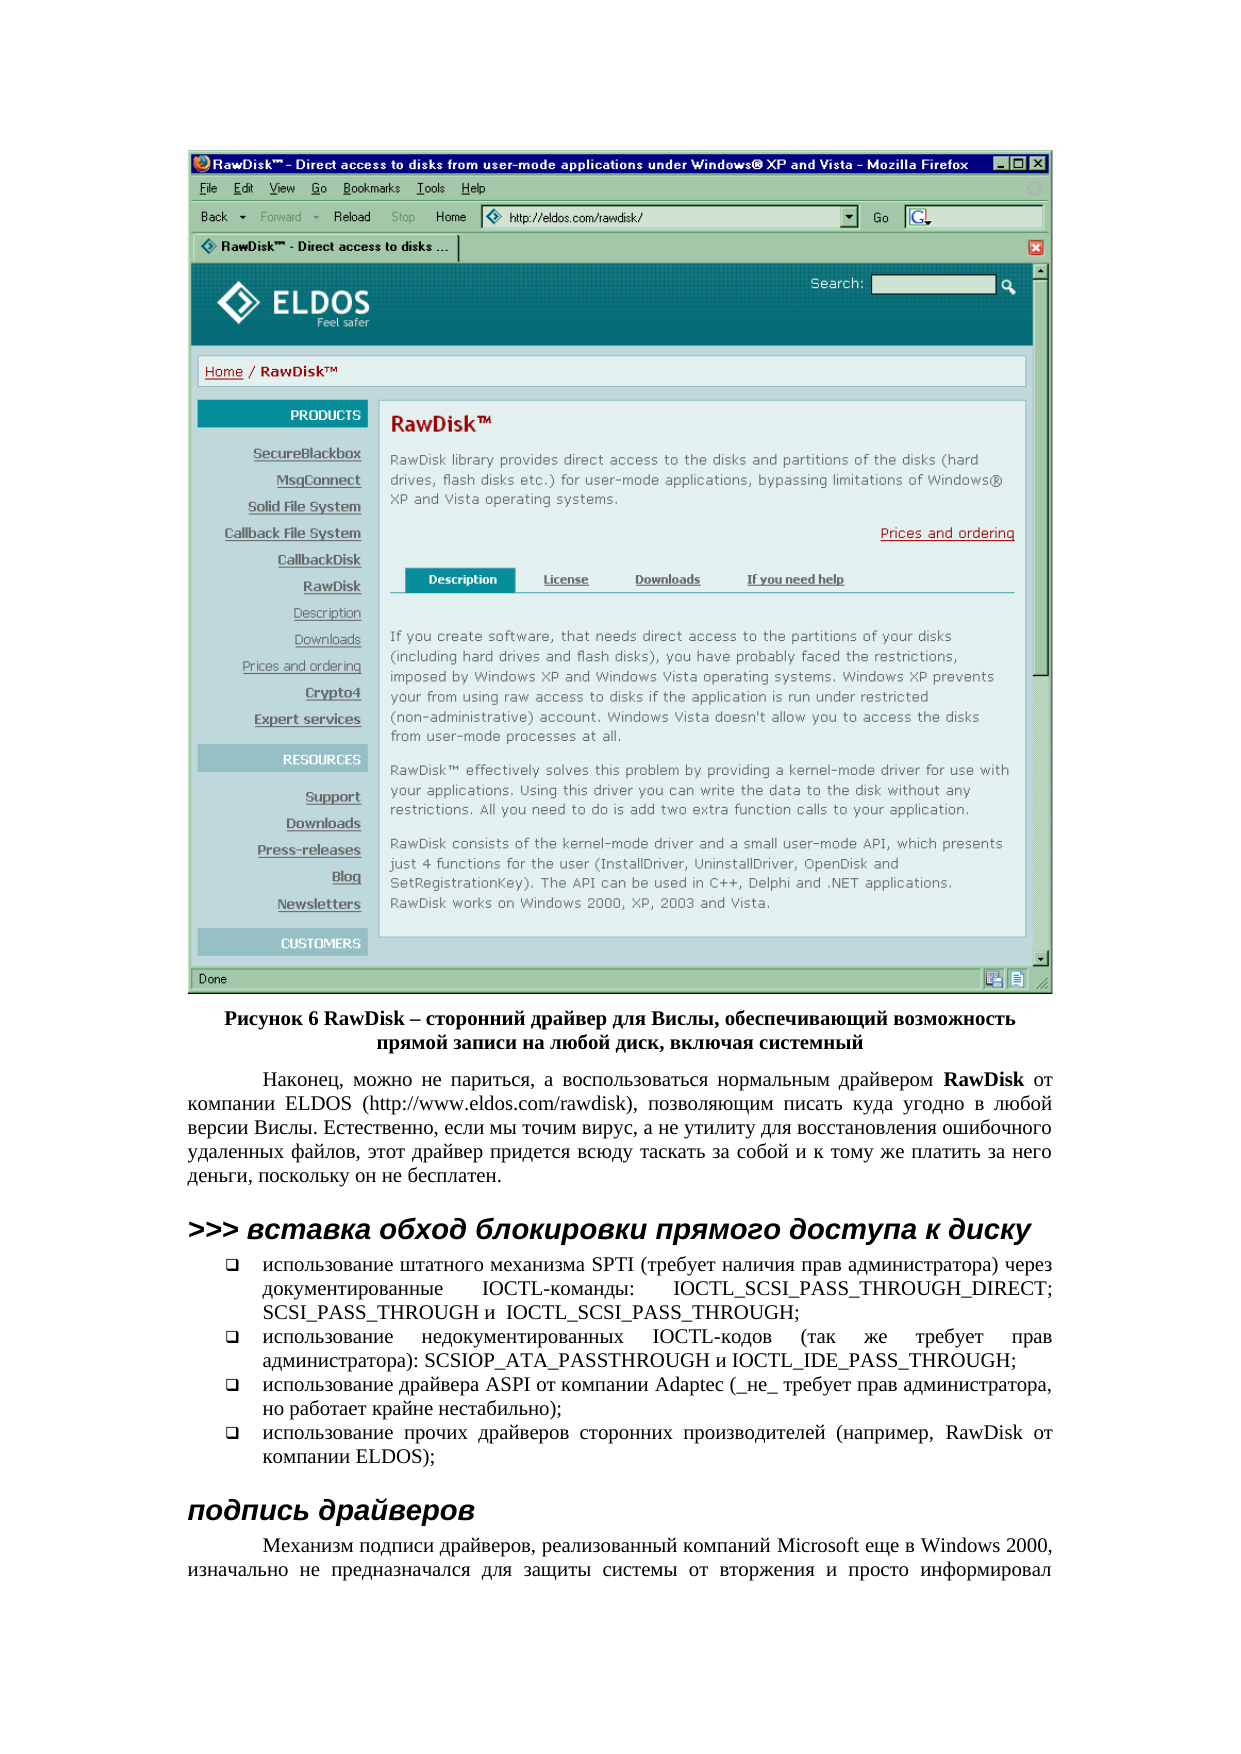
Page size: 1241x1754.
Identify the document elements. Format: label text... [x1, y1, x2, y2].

list использование драйвера ASPI от компании Adaptec (_не_ требует прав администратора, но работает крайне нестабильно); [225, 1372, 1053, 1420]
text Рисунок 6 RawDisk – сторонний драйвер для Вислы, обеспечивающий возможность прямой записи на любой диск, включая системный [187, 1006, 1053, 1054]
picture [187, 150, 1053, 994]
list использование прочих драйверов сторонних производителей (например, RawDisk от компании ELDOS); [225, 1420, 1053, 1468]
subtitle подпись драйверов [187, 1493, 1053, 1527]
text Наконец, можно не париться, а воспользоваться нормальным драйвером RawDisk от компании ELDOS (http://www.eldos.com/rawdisk), позволяющим писать куда угодно в любой версии Вислы. Естественно, если мы точим вирус, а не утилиту для восстановления ошибочного удаленных файлов, этот драйвер придется всюду таскать за собой и к тому же платить за него деньги, поскольку он не бесплатен. [187, 1067, 1053, 1187]
subtitle >>> вставка обход блокировки прямого доступа к диску [187, 1212, 1053, 1246]
text Механизм подписи драйверов, реализованный компаний Microsoft еще в Windows 2000, изначально не предназначался для защиты системы от вторжения и просто информировал [187, 1533, 1053, 1581]
list использование штатного механизма SPTI (требует наличия прав администратора) через документированные IOCTL-команды: IOCTL_SCSI_PASS_THROUGH_DIRECT; SCSI_PASS_THROUGH и IOCTL_SCSI_PASS_THROUGH; [225, 1252, 1053, 1324]
list использование недокументированных IOCTL-кодов (так же требует прав администратора): SCSIOP_ATA_PASSTHROUGH и IOCTL_IDE_PASS_THROUGH; [225, 1324, 1053, 1372]
